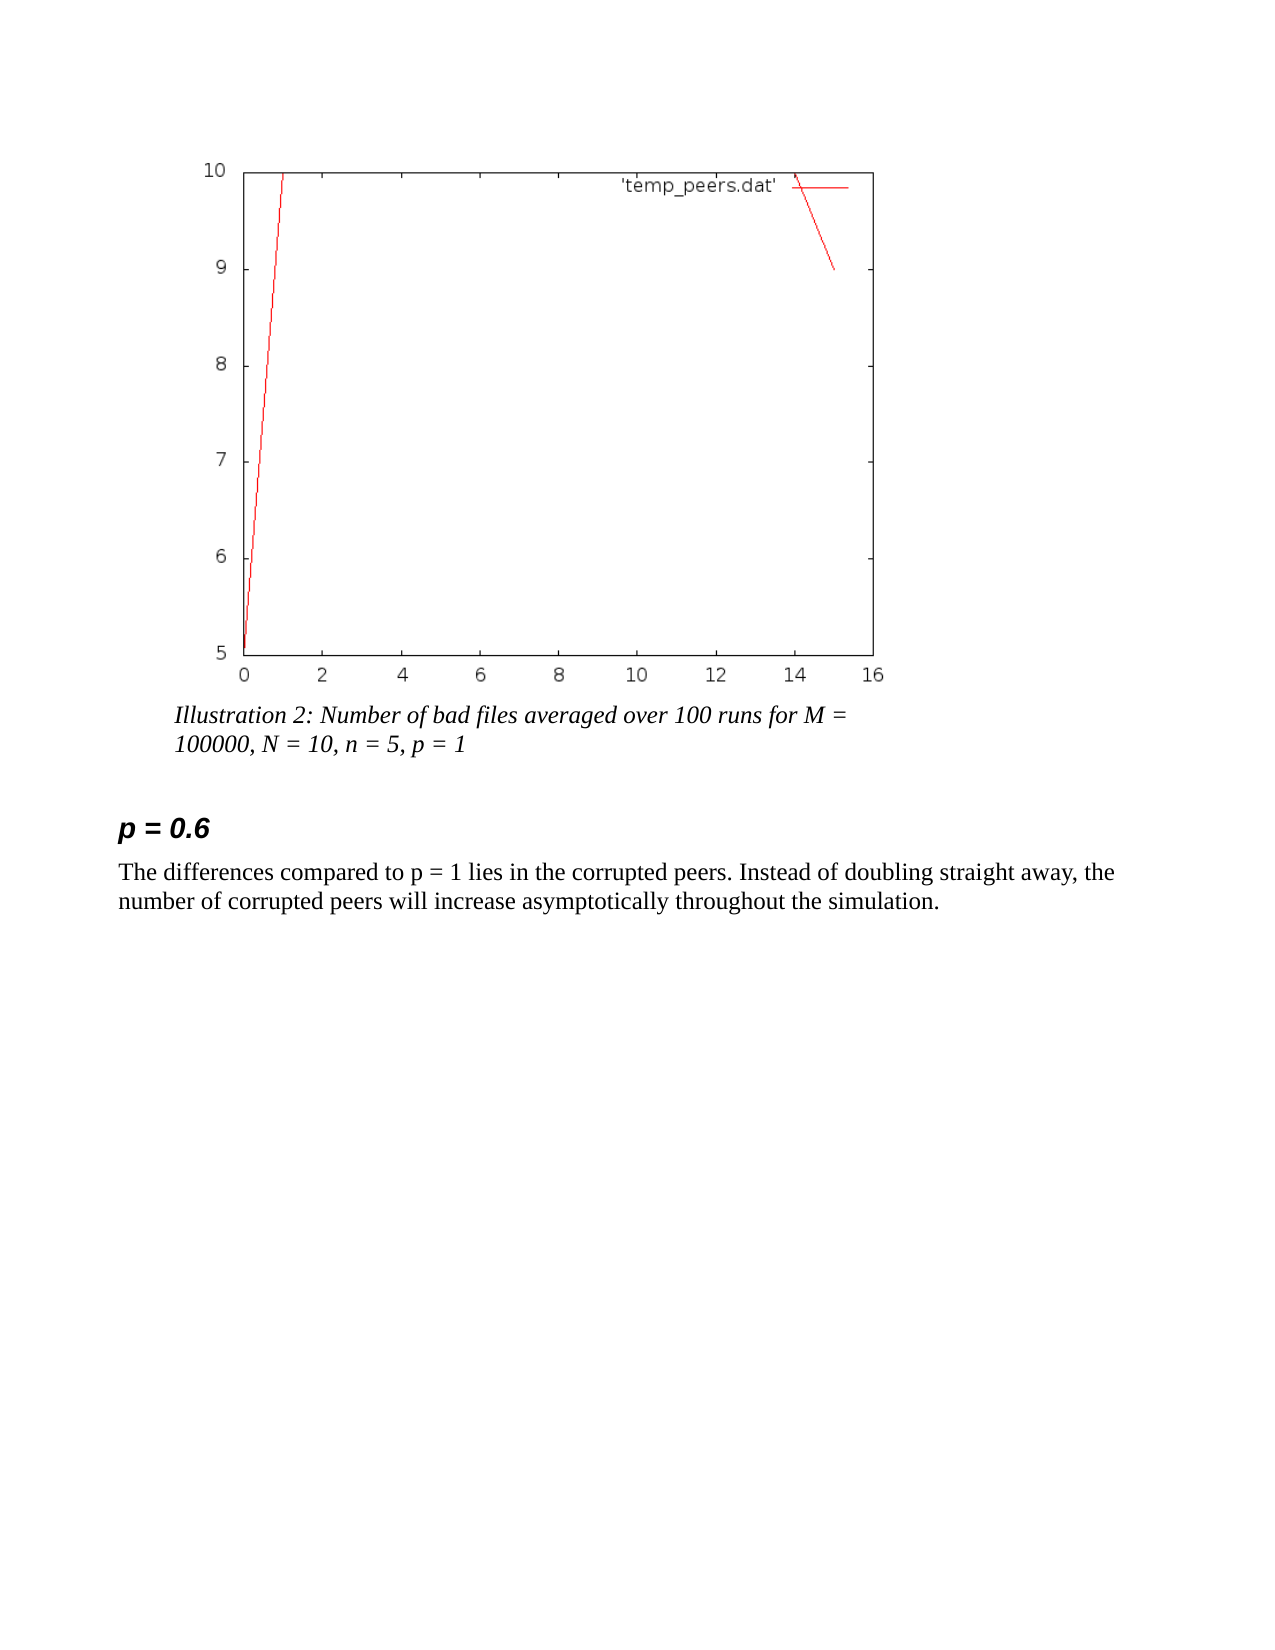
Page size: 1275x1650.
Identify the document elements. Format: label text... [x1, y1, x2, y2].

text The differences compared to p = 1 lies in the corrupted peers. Instead of doubling straight away, the number of corrupted peers will increase asymptotically throughout the simulation. [118, 857, 1157, 915]
text Illustration 2: Number of bad files averaged over 100 runs for M = 100000, N = 10, n = 5, p = 1 [174, 700, 912, 757]
picture [174, 147, 912, 700]
subtitle p = 0.6 [118, 811, 1157, 845]
